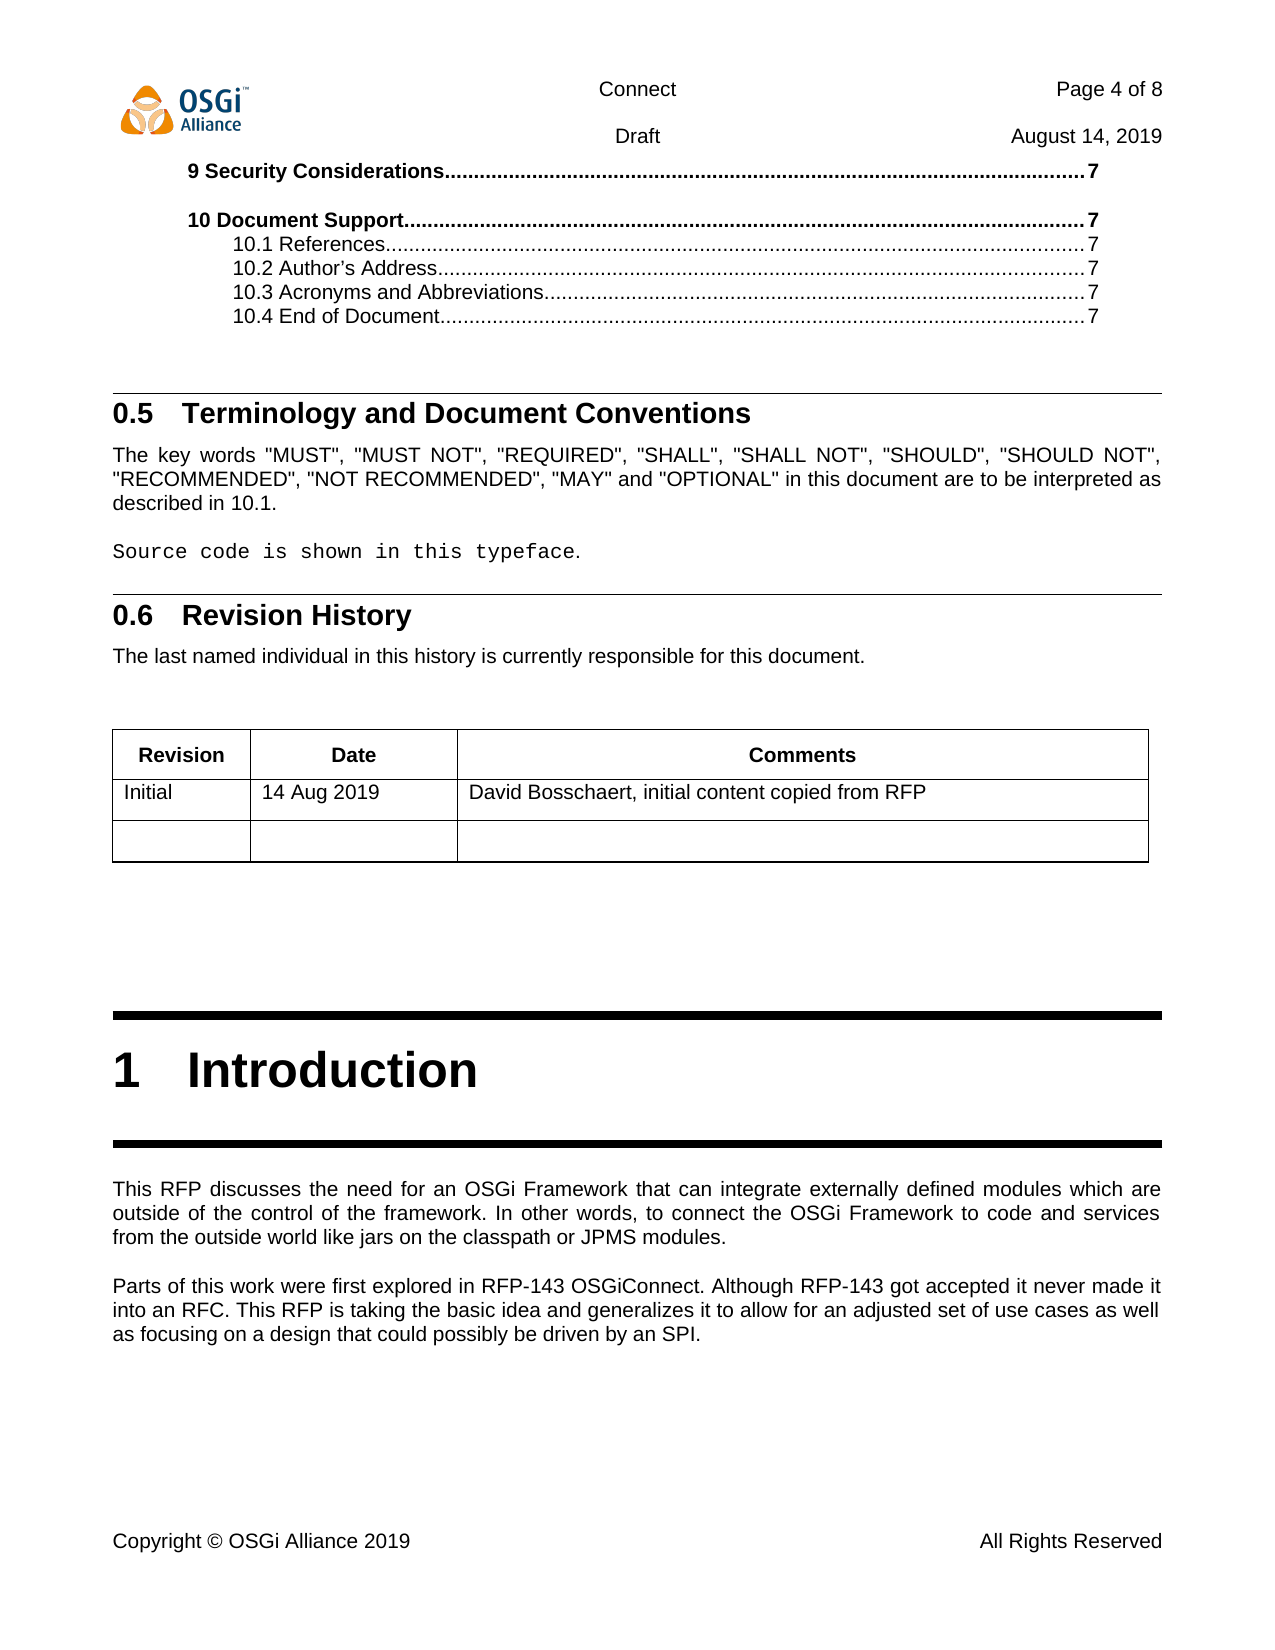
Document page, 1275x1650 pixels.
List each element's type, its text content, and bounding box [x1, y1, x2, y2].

subtitle Introduction [112, 1012, 1162, 1148]
text 10.2 Author’s Address 7 [232, 256, 1162, 280]
text The last named individual in this history is currently responsible for this document. [112, 643, 1162, 667]
text Source code is shown in this typeface. [112, 539, 1162, 565]
subtitle Terminology and Document Conventions [112, 394, 1162, 430]
table_cell 14 Aug 2019 [251, 780, 457, 820]
picture [113, 78, 257, 142]
table_cell David Bosschaert, initial content copied from RFP [458, 780, 1148, 820]
text 9 Security Considerations 7 [187, 159, 1162, 183]
table_header Date [251, 730, 457, 779]
table_header Comments [458, 730, 1148, 779]
table_header Revision [113, 730, 250, 779]
text 10 Document Support 7 [187, 208, 1162, 232]
table_cell [251, 821, 457, 861]
text Parts of this work were first explored in RFP-143 OSGiConnect. Although RFP-143 got accepted it never made it into an RFC. This RFP is taking the basic idea and generalizes it to allow for an adjusted set of use cases as well as focusing on a design that could possibly be driven by an SPI. [112, 1274, 1162, 1346]
text The key words "MUST", "MUST NOT", "REQUIRED", "SHALL", "SHALL NOT", "SHOULD", "SHOULD NOT", "RECOMMENDED", "NOT RECOMMENDED", "MAY" and "OPTIONAL" in this document are to be interpreted as described in 10.1. [112, 442, 1162, 514]
subtitle Revision History [112, 595, 1162, 631]
text 10.3 Acronyms and Abbreviations 7 [232, 280, 1162, 304]
text This RFP discusses the need for an OSGi Framework that can integrate externally defined modules which are outside of the control of the framework. In other words, to connect the OSGi Framework to code and services from the outside world like jars on the classpath or JPMS modules. [112, 1177, 1162, 1249]
table_cell [458, 821, 1148, 861]
table_cell [113, 821, 250, 861]
table_cell Initial [113, 780, 250, 820]
text 10.1 References 7 [232, 232, 1162, 256]
text 10.4 End of Document 7 [232, 304, 1162, 328]
